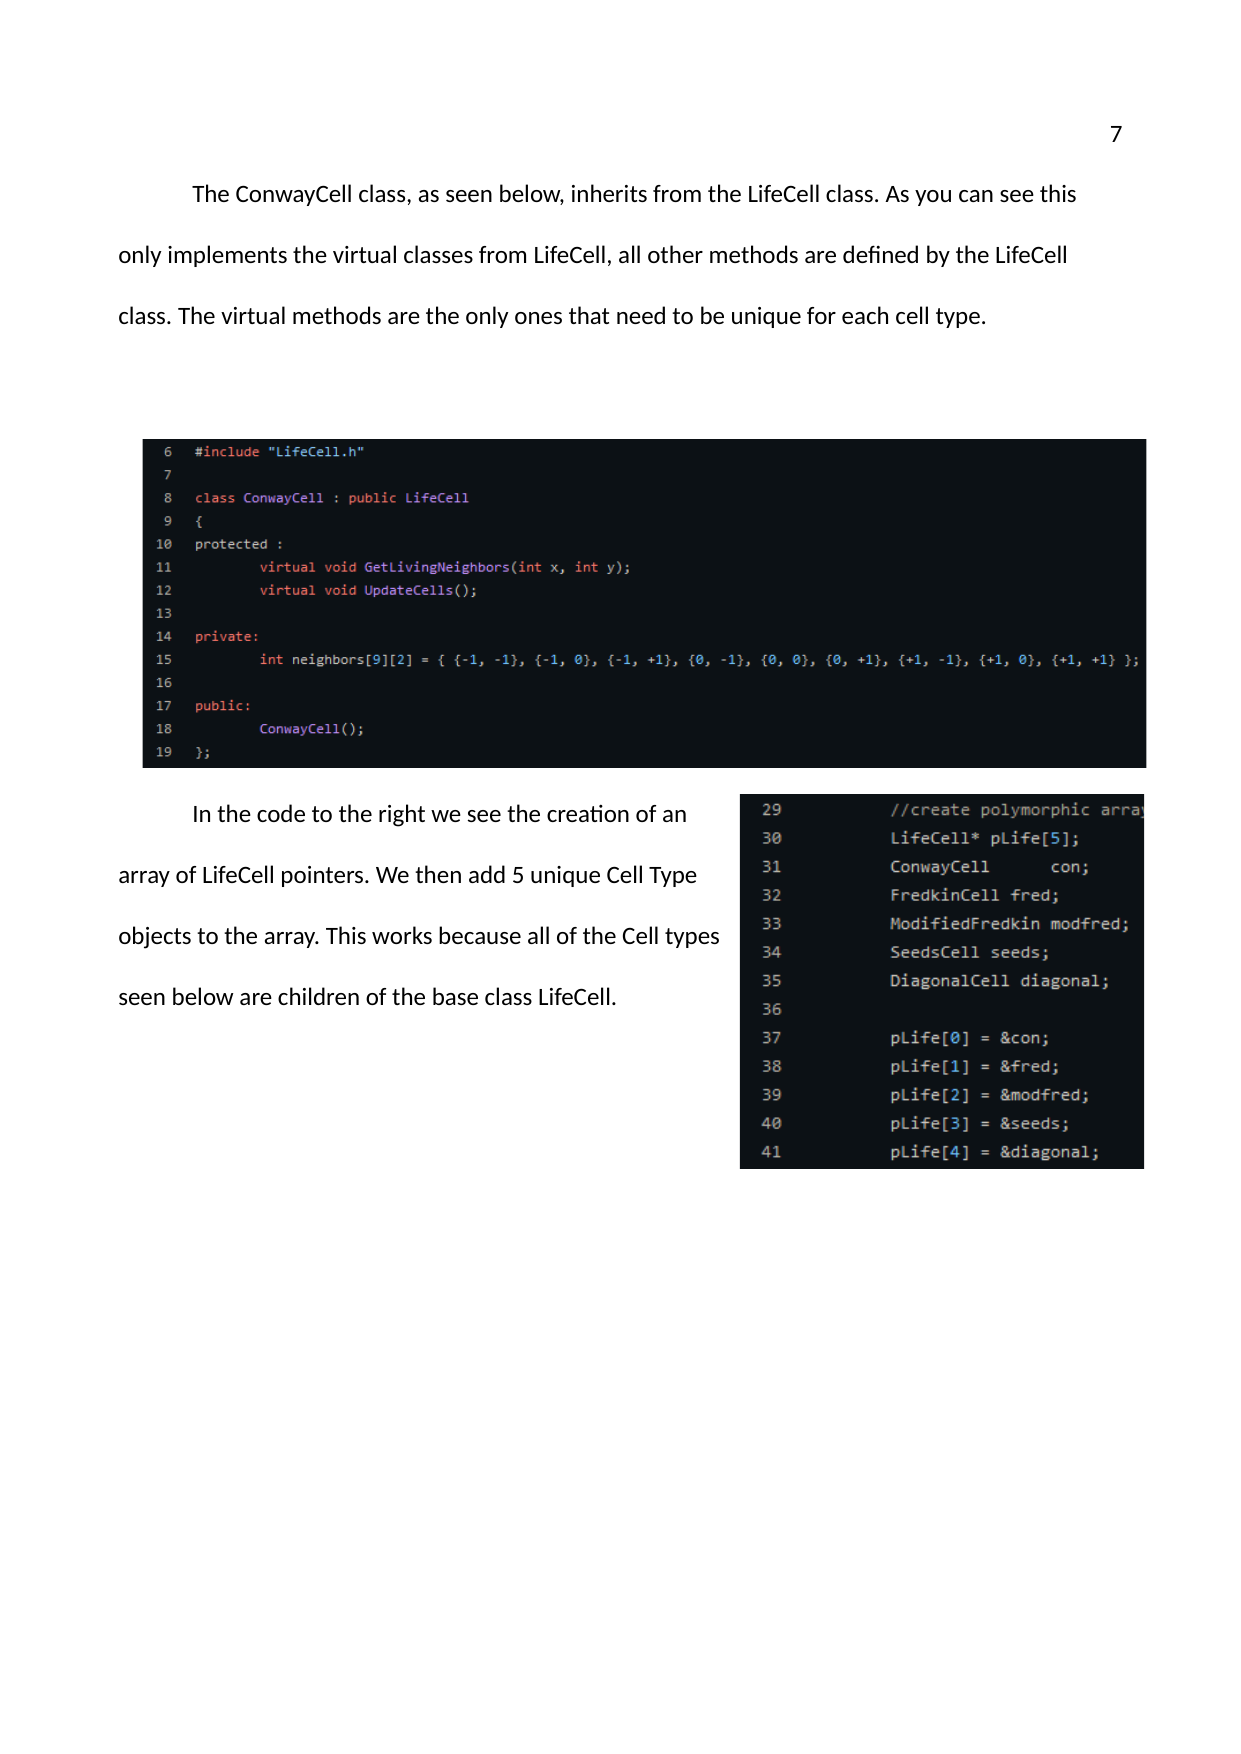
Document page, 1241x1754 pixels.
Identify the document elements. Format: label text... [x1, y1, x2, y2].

text The ConwayCell class, as seen below, inherits from the LifeCell class. As you can see this only implements the virtual classes from LifeCell, all other methods are defined by the LifeCell class. The virtual methods are the only ones that need to be unique for each cell type. [118, 178, 1122, 331]
picture [142, 439, 1147, 768]
text In the code to the right we see the creation of an array of LifeCell pointers. We then add 5 unique Cell Type objects to the array. This works because all of the Cell types seen below are children of the base class LifeCell. [118, 422, 1122, 1012]
picture [739, 794, 1145, 1169]
